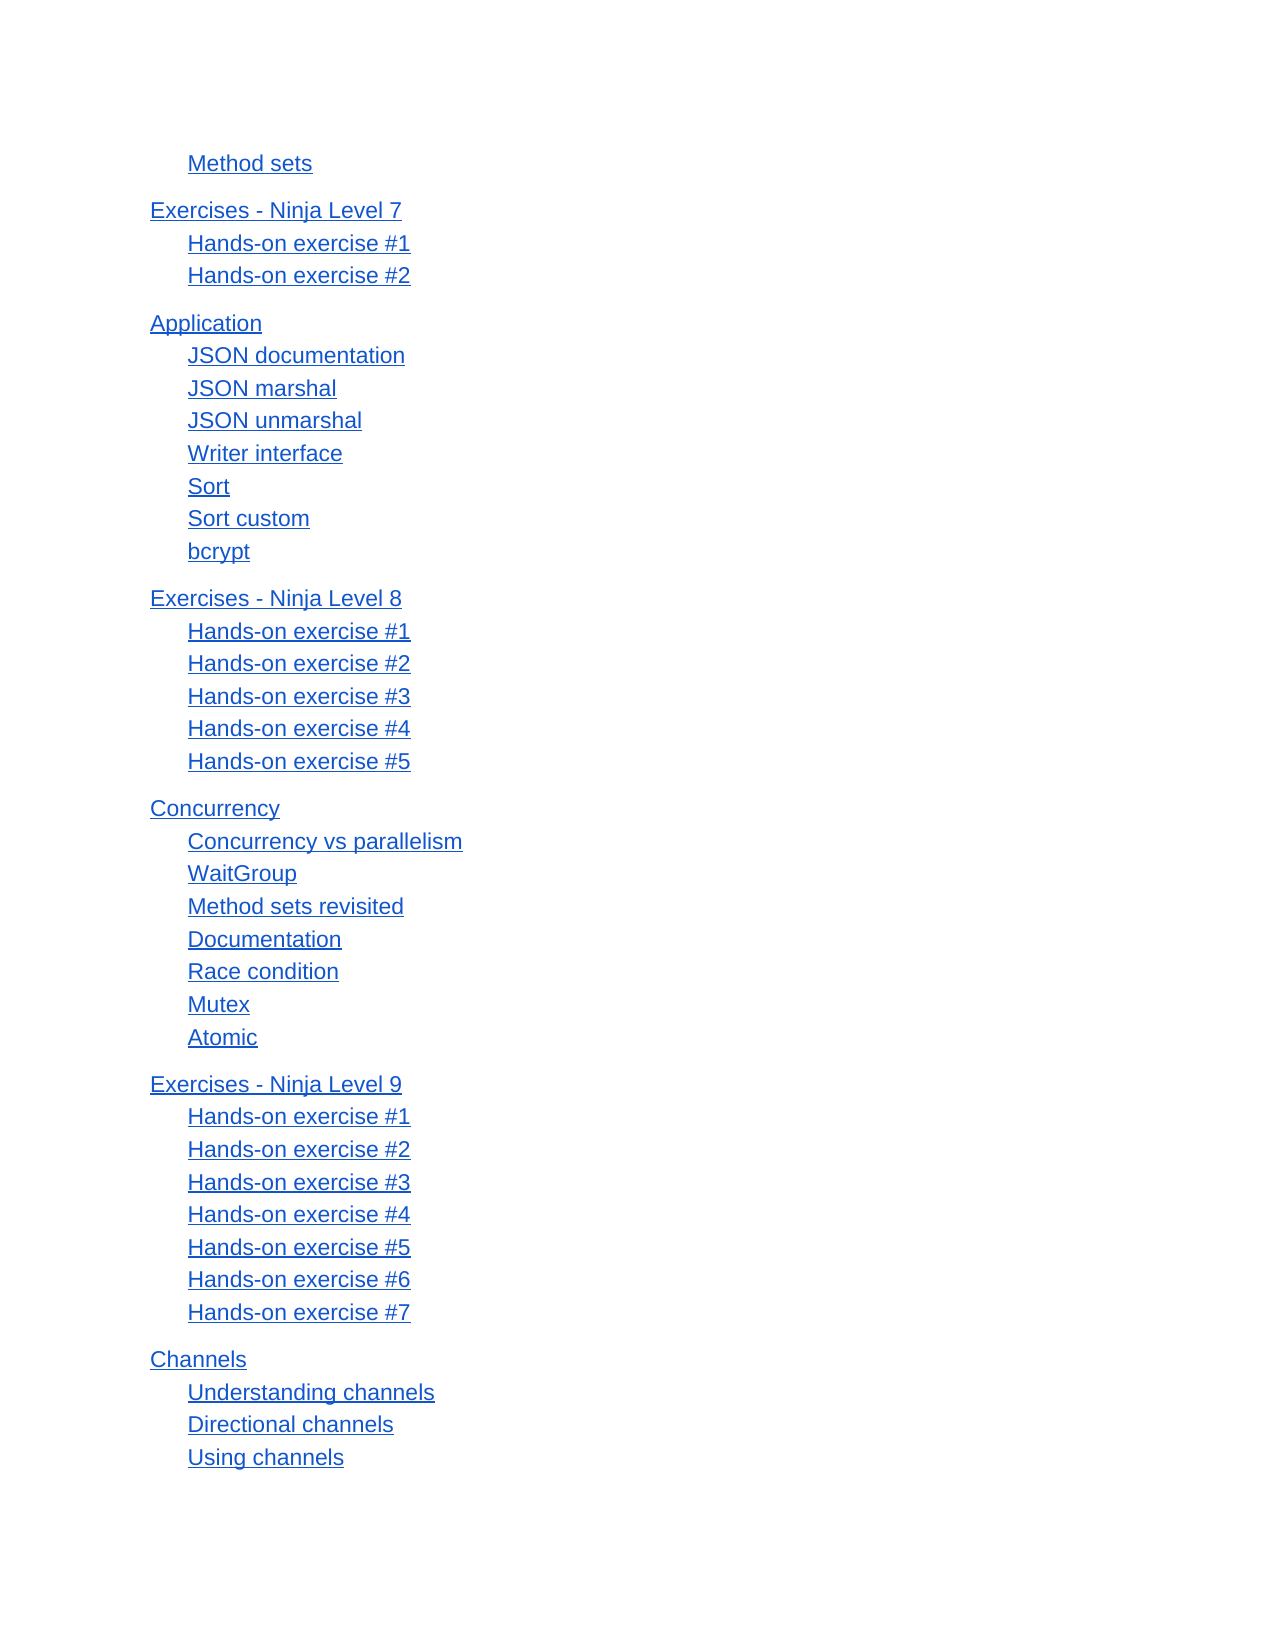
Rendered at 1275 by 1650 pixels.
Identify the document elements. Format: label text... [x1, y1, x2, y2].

text Directional channels [187, 1411, 1125, 1438]
text Hands-on exercise #6 [187, 1266, 1125, 1293]
text Documentation [187, 926, 1125, 952]
text Exercises - Ninja Level 8 [150, 585, 1125, 611]
text Hands-on exercise #1 [187, 1103, 1125, 1129]
text JSON marshal [187, 375, 1125, 401]
text Method sets revisited [187, 893, 1125, 919]
text Hands-on exercise #2 [187, 650, 1125, 677]
text Hands-on exercise #4 [187, 715, 1125, 742]
text Concurrency [150, 795, 1125, 822]
text Hands-on exercise #5 [187, 748, 1125, 774]
text Method sets [187, 150, 1125, 176]
text Writer interface [187, 440, 1125, 466]
text Hands-on exercise #2 [187, 1136, 1125, 1162]
text Hands-on exercise #2 [187, 262, 1125, 289]
text Concurrency vs parallelism [187, 828, 1125, 854]
text Application [150, 309, 1125, 336]
text JSON documentation [187, 342, 1125, 368]
text Hands-on exercise #7 [187, 1299, 1125, 1325]
text Sort [187, 473, 1125, 499]
text Using channels [187, 1444, 1125, 1470]
text Exercises - Ninja Level 7 [150, 197, 1125, 223]
text Hands-on exercise #1 [187, 618, 1125, 644]
text JSON unmarshal [187, 407, 1125, 434]
text Mutex [187, 991, 1125, 1017]
text bcrypt [187, 538, 1125, 564]
text Sort custom [187, 505, 1125, 532]
text WaitGroup [187, 860, 1125, 887]
text Understanding channels [187, 1379, 1125, 1405]
text Hands-on exercise #1 [187, 230, 1125, 256]
text Atomic [187, 1023, 1125, 1050]
text Hands-on exercise #5 [187, 1234, 1125, 1260]
text Hands-on exercise #4 [187, 1201, 1125, 1227]
text Hands-on exercise #3 [187, 1168, 1125, 1195]
text Exercises - Ninja Level 9 [150, 1071, 1125, 1097]
text Hands-on exercise #3 [187, 683, 1125, 709]
text Channels [150, 1346, 1125, 1372]
text Race condition [187, 958, 1125, 984]
